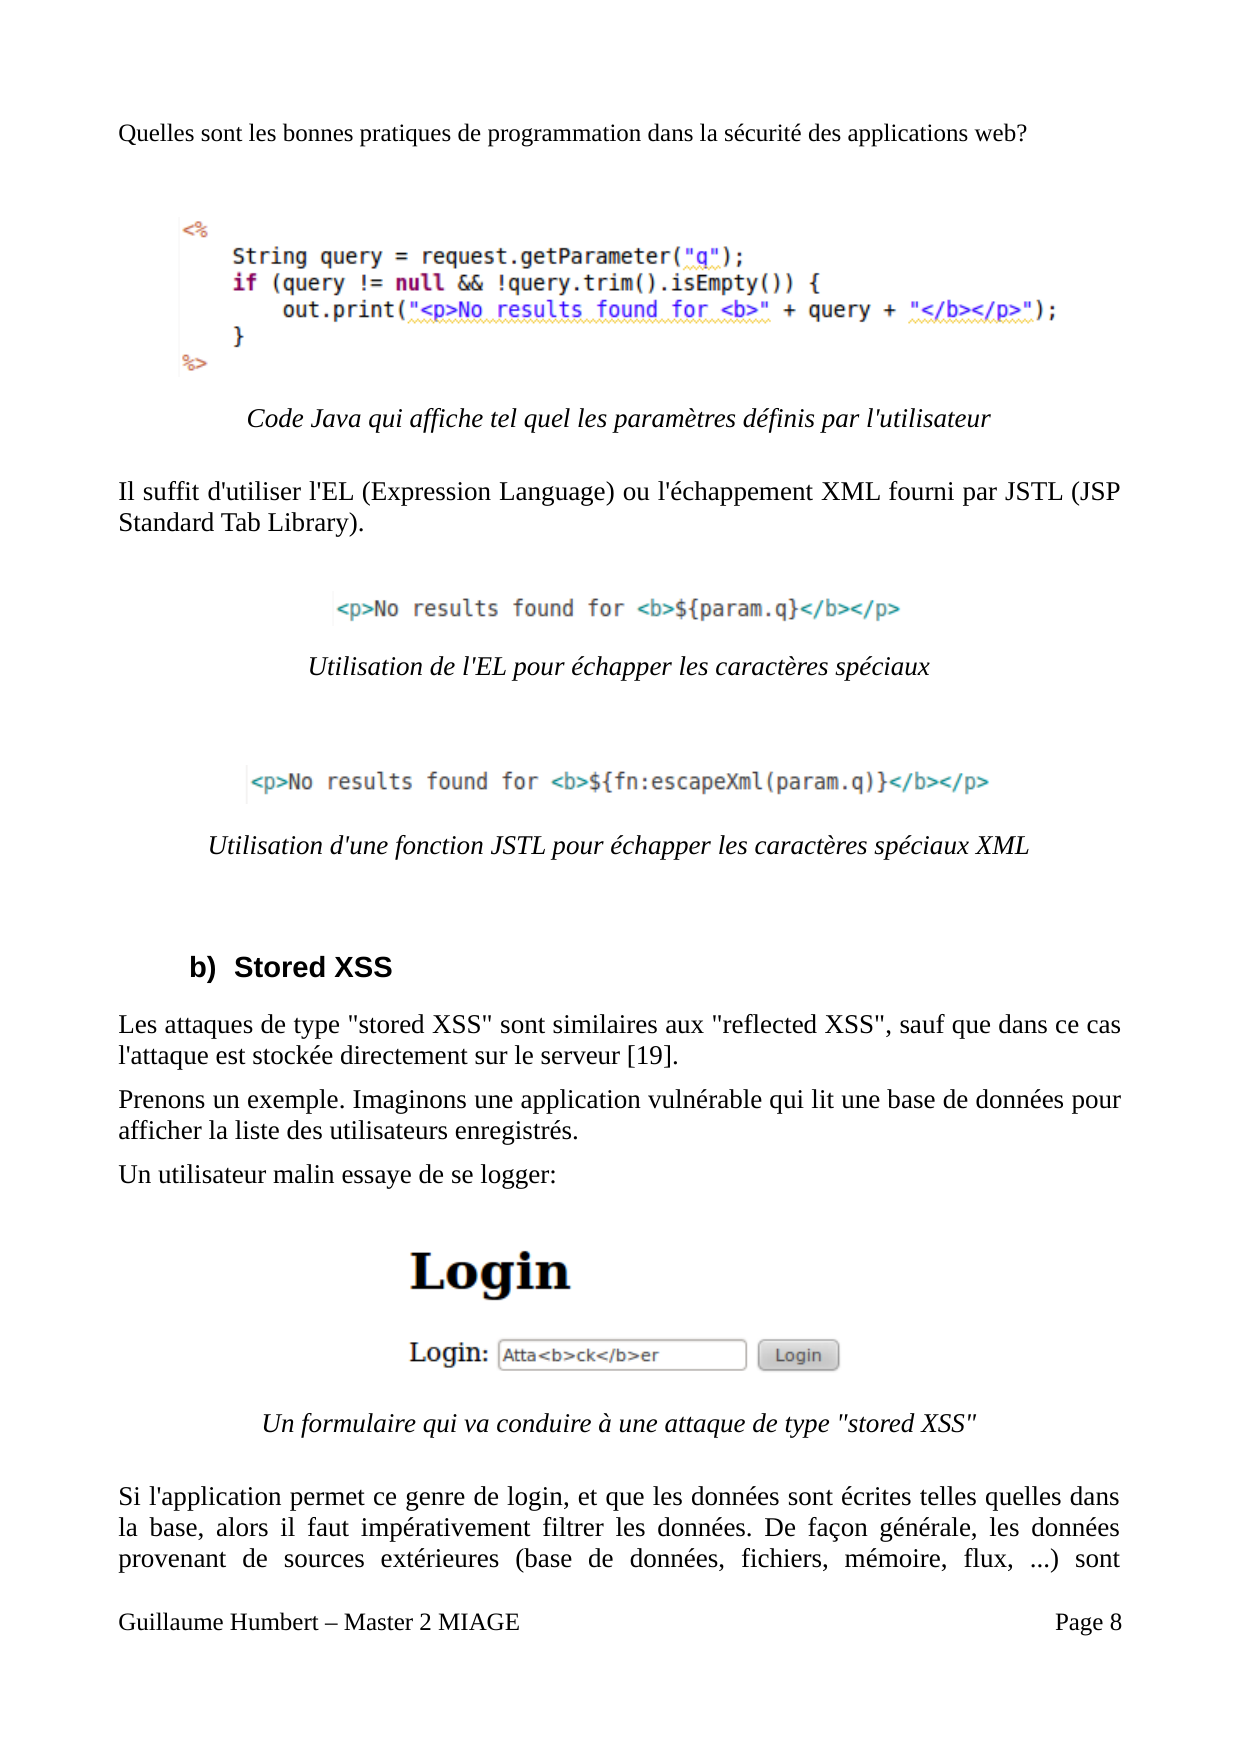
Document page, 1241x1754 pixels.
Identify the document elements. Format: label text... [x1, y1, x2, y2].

text Un utilisateur malin essaye de se logger: [118, 1158, 1122, 1189]
subtitle Stored XSS [189, 951, 1122, 984]
text Utilisation d'une fonction JSTL pour échapper les caractères spéciaux XML [118, 829, 1122, 860]
text Un formulaire qui va conduire à une attaque de type "stored XSS" [118, 1407, 1122, 1438]
text Utilisation de l'EL pour échapper les caractères spéciaux [118, 651, 1122, 682]
text Il suffit d'utiliser l'EL (Expression Language) ou l'échappement XML fourni par JSTL (JSP Standard Tab Library). [118, 475, 1122, 537]
picture [381, 1242, 860, 1382]
picture [332, 591, 908, 626]
picture [240, 765, 1000, 804]
picture [178, 217, 1062, 377]
text Si l'application permet ce genre de login, et que les données sont écrites telles quelles dans la base, alors il faut impérativement filtrer les données. De façon générale, les données provenant de sources extérieures (base de données, fichiers, mémoire, flux, ...) sont [118, 1480, 1122, 1573]
text Prenons un exemple. Imaginons une application vulnérable qui lit une base de données pour afficher la liste des utilisateurs enregistrés. [118, 1083, 1122, 1145]
text Code Java qui affiche tel quel les paramètres définis par l'utilisateur [118, 402, 1122, 433]
text Les attaques de type "stored XSS" sont similaires aux "reflected XSS", sauf que dans ce cas l'attaque est stockée directement sur le serveur [19]. [118, 1008, 1122, 1071]
